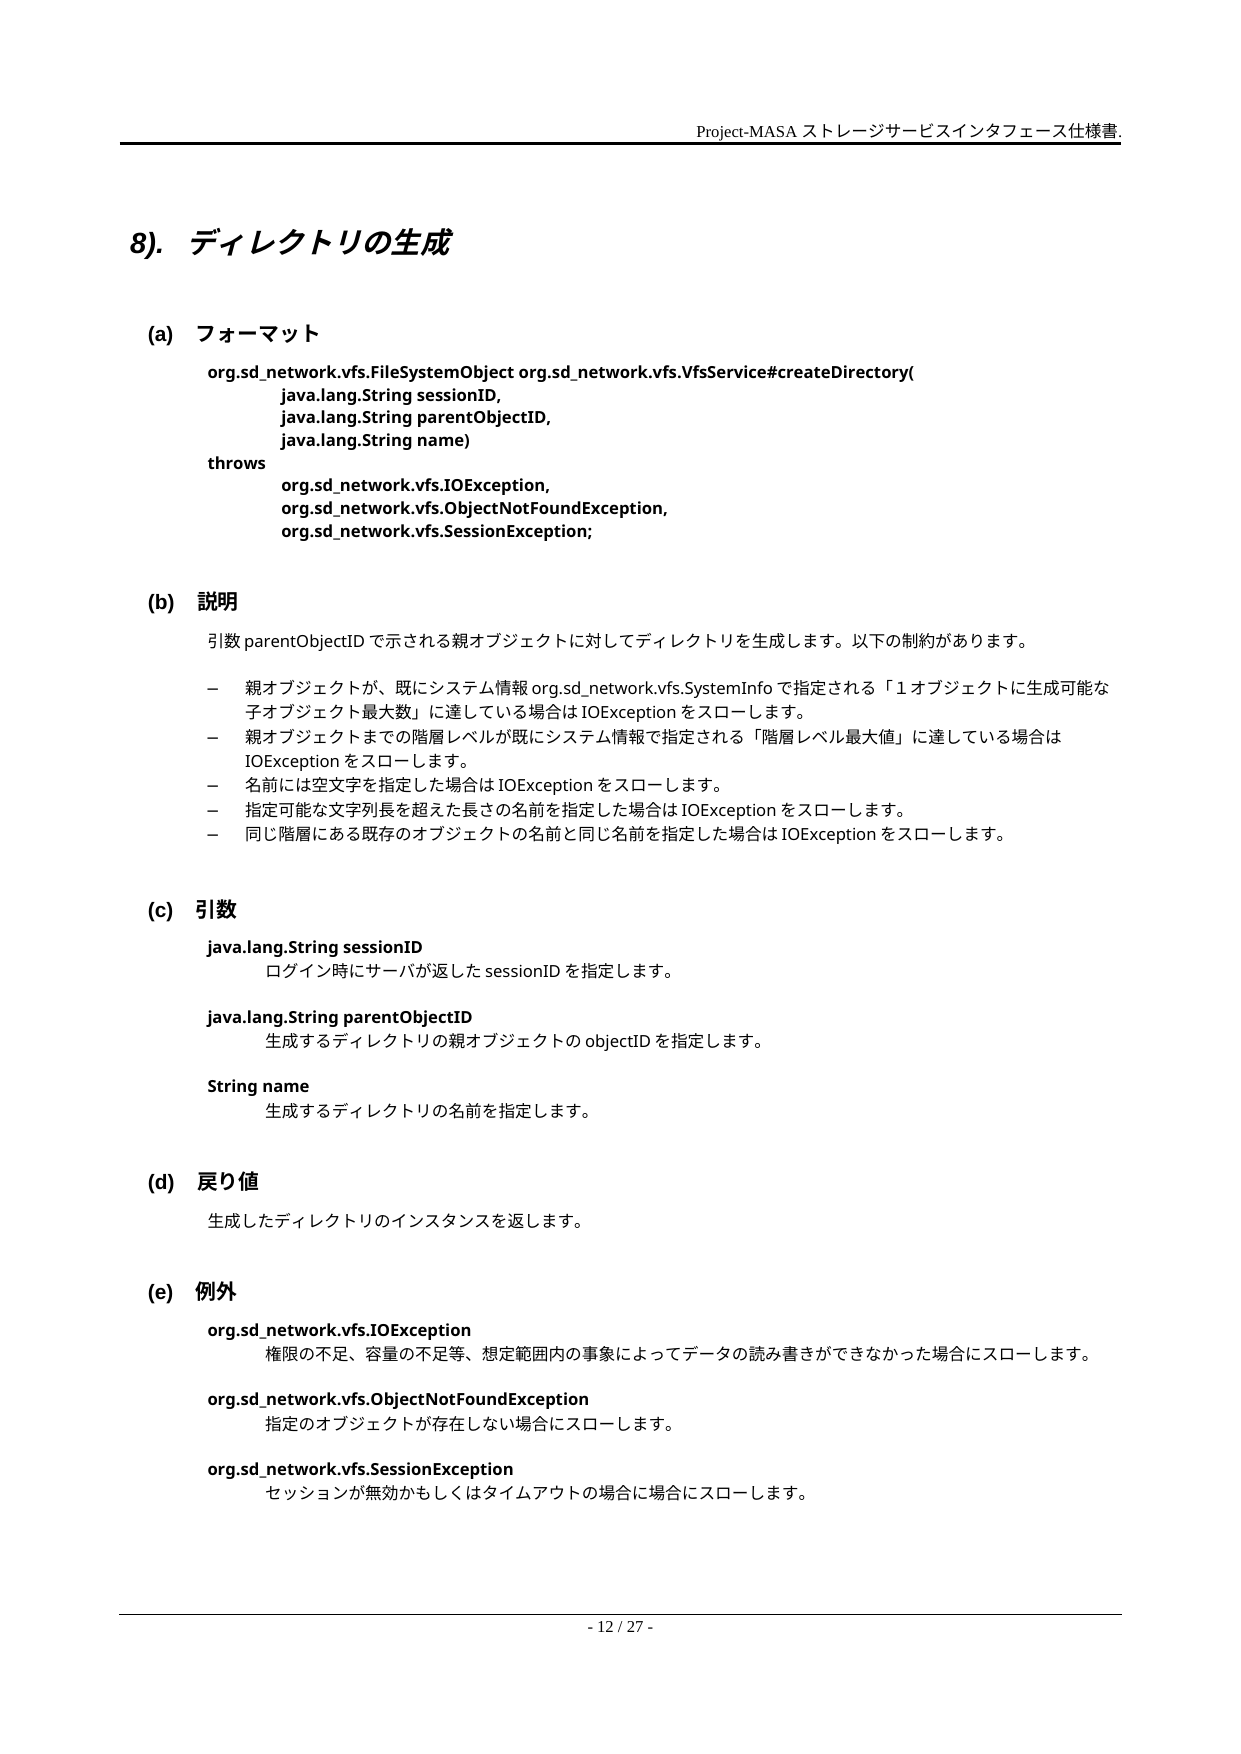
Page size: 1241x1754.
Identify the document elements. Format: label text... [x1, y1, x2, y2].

text 生成したディレクトリのインスタンスを返します。 [207, 1208, 1122, 1232]
text org.sd_network.vfs.IOException [207, 1318, 1122, 1341]
list 指定可能な文字列長を超えた長さの名前を指定した場合はIOExceptionをスローします。 [207, 797, 1122, 821]
subtitle フォーマット [118, 318, 1122, 348]
list 親オブジェクトが、既にシステム情報org.sd_network.vfs.SystemInfoで指定される「１オブジェクトに生成可能な子オブジェクト最大数」に達している場合はIOExceptionをスローします。 [207, 675, 1122, 724]
list 同じ階層にある既存のオブジェクトの名前と同じ名前を指定した場合はIOExceptionをスローします。 [207, 821, 1122, 845]
text 引数parentObjectIDで示される親オブジェクトに対してディレクトリを生成します。以下の制約があります。 [207, 628, 1122, 652]
text java.lang.String parentObjectID [207, 1005, 1122, 1028]
text org.sd_network.vfs.ObjectNotFoundException [207, 1388, 1122, 1411]
text ログイン時にサーバが返したsessionIDを指定します。 [265, 958, 1122, 982]
text throws [207, 451, 1122, 474]
text org.sd_network.vfs.IOException, [207, 474, 1122, 497]
text org.sd_network.vfs.FileSystemObject org.sd_network.vfs.VfsService#createDirectory( [207, 360, 1122, 383]
subtitle ディレクトリの生成 [118, 219, 1122, 262]
text 生成するディレクトリの名前を指定します。 [265, 1098, 1122, 1122]
subtitle 説明 [118, 586, 1122, 616]
text java.lang.String name) [207, 428, 1122, 451]
subtitle 戻り値 [118, 1165, 1122, 1195]
text 権限の不足、容量の不足等、想定範囲内の事象によってデータの読み書きができなかった場合にスローします。 [265, 1341, 1122, 1365]
text java.lang.String sessionID [207, 936, 1122, 958]
subtitle 引数 [118, 893, 1122, 923]
text org.sd_network.vfs.ObjectNotFoundException, [207, 497, 1122, 519]
text java.lang.String sessionID, [207, 383, 1122, 406]
text String name [207, 1075, 1122, 1098]
subtitle 例外 [118, 1276, 1122, 1306]
text セッションが無効かもしくはタイムアウトの場合に場合にスローします。 [265, 1480, 1122, 1504]
text 生成するディレクトリの親オブジェクトのobjectIDを指定します。 [265, 1028, 1122, 1052]
list 親オブジェクトまでの階層レベルが既にシステム情報で指定される「階層レベル最大値」に達している場合はIOExceptionをスローします。 [207, 724, 1122, 772]
text 指定のオブジェクトが存在しない場合にスローします。 [265, 1411, 1122, 1435]
text org.sd_network.vfs.SessionException [207, 1457, 1122, 1480]
list 名前には空文字を指定した場合はIOExceptionをスローします。 [207, 772, 1122, 797]
text org.sd_network.vfs.SessionException; [207, 519, 1122, 542]
text java.lang.String parentObjectID, [207, 406, 1122, 428]
